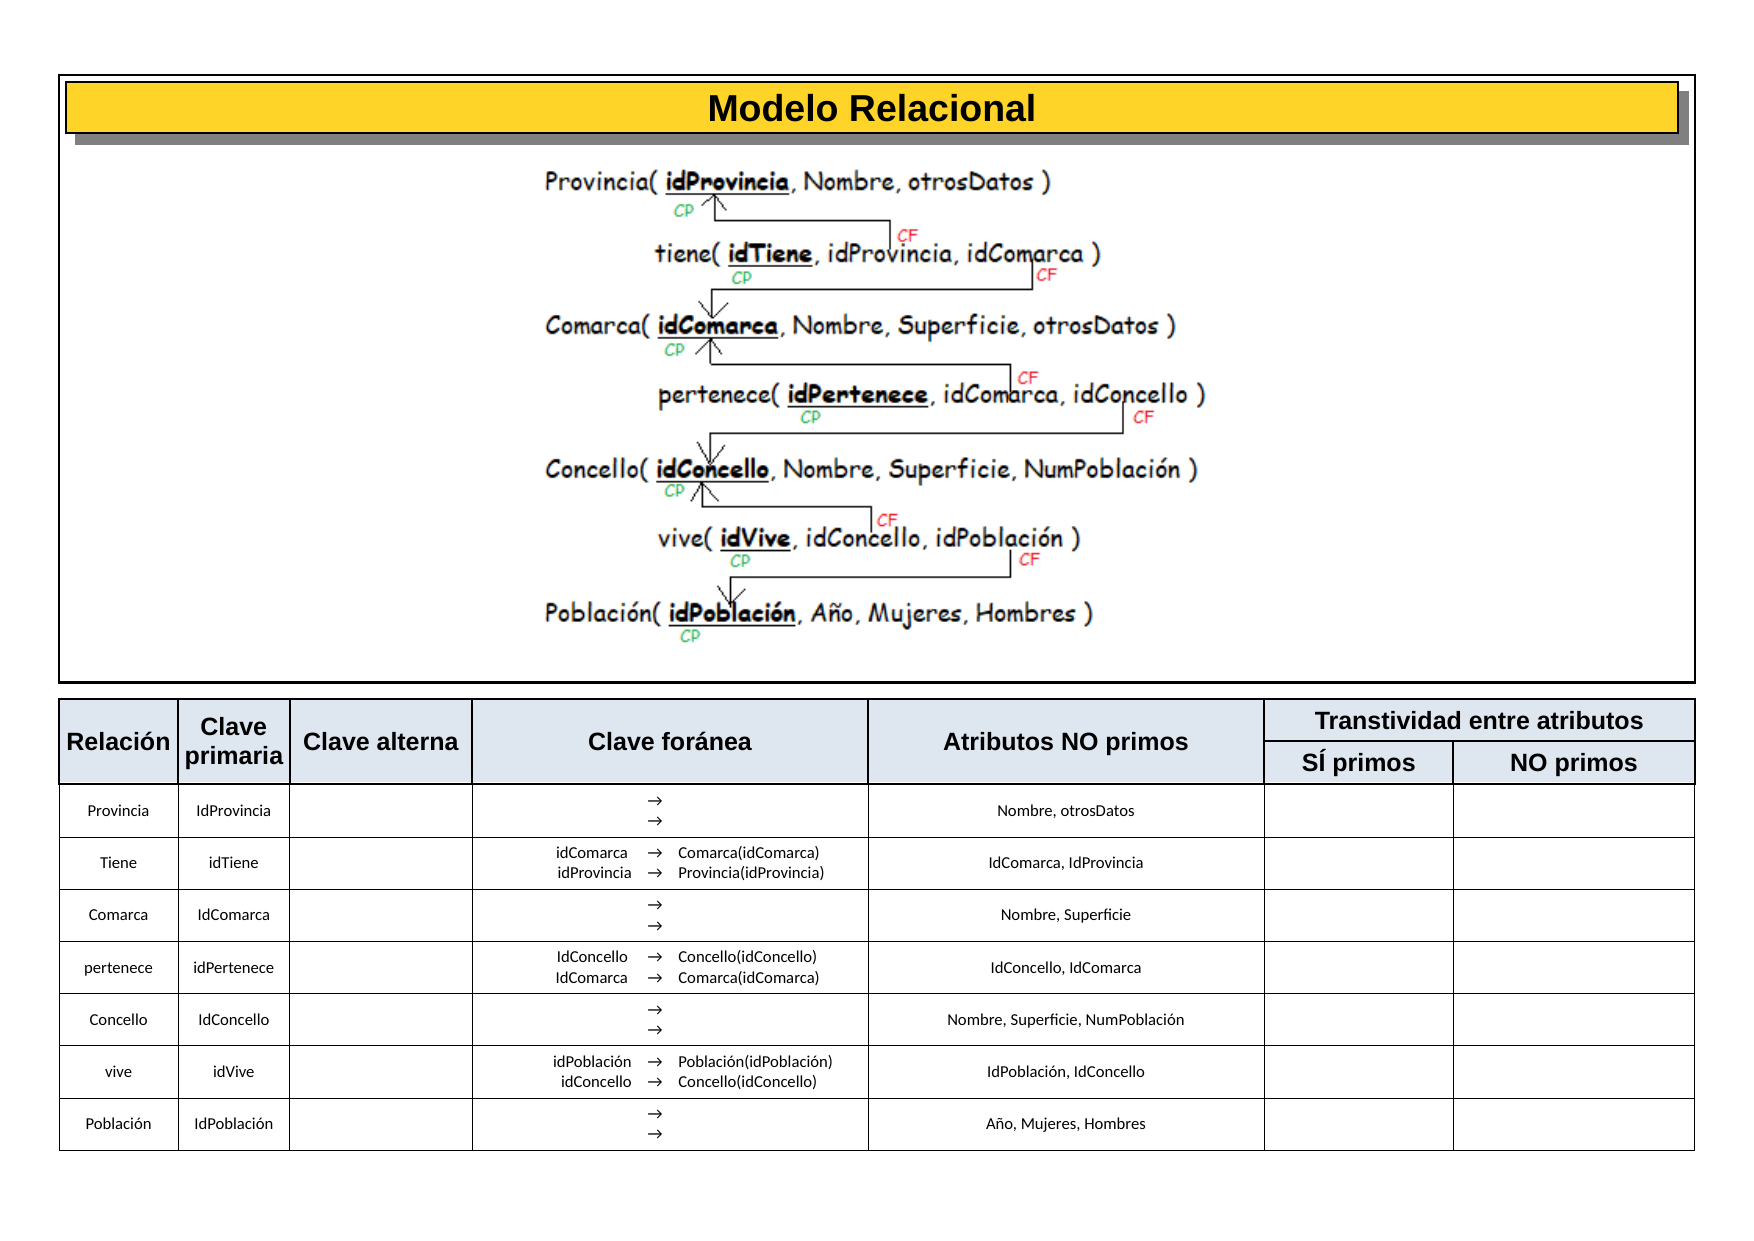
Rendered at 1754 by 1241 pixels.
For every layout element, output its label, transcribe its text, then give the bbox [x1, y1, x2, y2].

table_cell [1454, 1099, 1694, 1150]
table_header Clave primaria [179, 700, 289, 782]
table_cell Población(idPoblación) Concello(idConcello) [673, 1046, 868, 1097]
table_cell [290, 785, 472, 837]
table_header Modelo Relacional [60, 76, 1694, 151]
table_cell NO primos [1454, 742, 1694, 782]
table_header Clave alterna [291, 700, 471, 782]
table_cell [1265, 1046, 1453, 1097]
table_cell →→ [637, 1099, 672, 1150]
table_cell [673, 785, 868, 837]
table_cell [1454, 1046, 1694, 1097]
table_cell [290, 1099, 472, 1150]
table_cell [290, 942, 472, 993]
table_cell Concello(idConcello) Comarca(idComarca) [673, 942, 868, 993]
table_cell [473, 890, 637, 941]
table_cell IdComarca [179, 890, 289, 941]
table_cell IdProvincia [179, 785, 289, 837]
table_cell IdConcello [179, 994, 289, 1045]
table_cell [673, 994, 868, 1045]
table_cell →→ [637, 838, 672, 889]
table_cell Año, Mujeres, Hombres [869, 1099, 1264, 1150]
table_cell [1454, 942, 1694, 993]
table_cell Comarca [60, 890, 178, 941]
table_cell [673, 890, 868, 941]
table_cell [1454, 994, 1694, 1045]
table_cell Nombre, otrosDatos [869, 785, 1264, 837]
table_cell →→ [637, 890, 672, 941]
table_cell [673, 1099, 868, 1150]
table_cell →→ [637, 942, 672, 993]
table_cell [1265, 785, 1453, 837]
table_cell [1265, 1099, 1453, 1150]
table_cell [290, 838, 472, 889]
table_cell IdPoblación [179, 1099, 289, 1150]
table_cell →→ [637, 1046, 672, 1097]
table_cell IdConcello, IdComarca [869, 942, 1264, 993]
table_cell idPoblación idConcello [473, 1046, 637, 1097]
table_cell Nombre, Superficie, NumPoblación [869, 994, 1264, 1045]
picture [533, 156, 1221, 647]
table_cell [473, 785, 637, 837]
table_cell [60, 151, 1694, 681]
table_cell Provincia [60, 785, 178, 837]
table_cell idPertenece [179, 942, 289, 993]
table_header Relación [60, 700, 177, 782]
table_cell IdConcello IdComarca [473, 942, 637, 993]
table_header Atributos NO primos [869, 700, 1263, 782]
table_cell [290, 994, 472, 1045]
table_cell Concello [60, 994, 178, 1045]
table_cell Comarca(idComarca) Provincia(idProvincia) [673, 838, 868, 889]
table_cell SÍ primos [1265, 742, 1452, 782]
table_cell [1265, 942, 1453, 993]
table_cell idVive [179, 1046, 289, 1097]
table_cell [1265, 994, 1453, 1045]
table_cell [290, 1046, 472, 1097]
table_cell [1454, 838, 1694, 889]
table_cell [1454, 785, 1694, 837]
table_header Clave foránea [473, 700, 867, 782]
table_cell [1454, 890, 1694, 941]
table_cell →→ [637, 785, 672, 837]
table_cell vive [60, 1046, 178, 1097]
table_cell pertenece [60, 942, 178, 993]
table_cell [473, 1099, 637, 1150]
table_cell idComarca idProvincia [473, 838, 637, 889]
table_cell [1265, 838, 1453, 889]
table_cell idTiene [179, 838, 289, 889]
table_cell [473, 994, 637, 1045]
table_cell IdComarca, IdProvincia [869, 838, 1264, 889]
table_cell IdPoblación, IdConcello [869, 1046, 1264, 1097]
table_cell [290, 890, 472, 941]
table_cell Nombre, Superficie [869, 890, 1264, 941]
table_cell [1265, 890, 1453, 941]
table_cell Tiene [60, 838, 178, 889]
table_header Transtividad entre atributos [1265, 700, 1694, 740]
table_cell →→ [637, 994, 672, 1045]
table_cell Población [60, 1099, 178, 1150]
